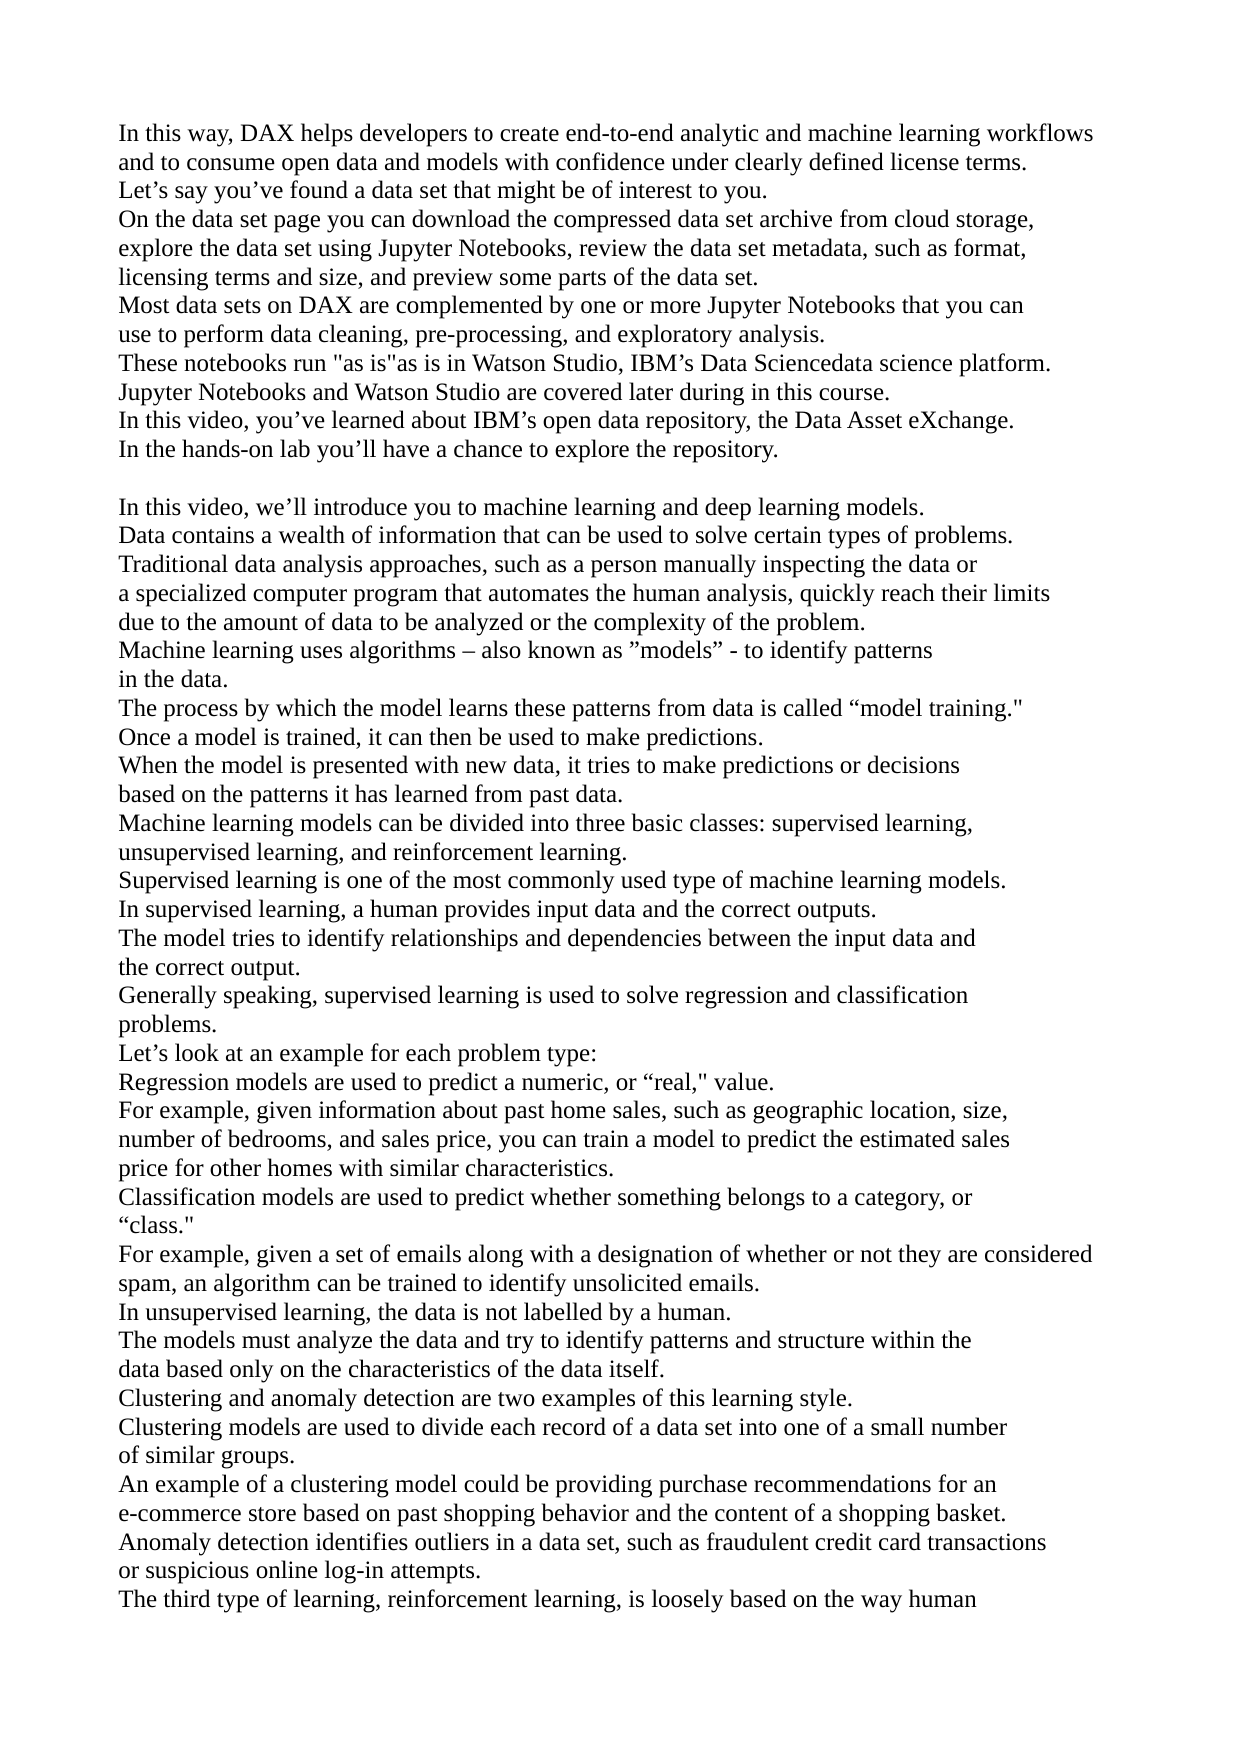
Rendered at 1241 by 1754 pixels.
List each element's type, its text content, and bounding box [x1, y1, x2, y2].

text For example, given a set of emails along with a designation of whether or not they are considered [118, 1239, 1122, 1268]
text Clustering models are used to divide each record of a data set into one of a small number [118, 1412, 1122, 1441]
text Once a model is trained, it can then be used to make predictions. [118, 722, 1122, 751]
text e-commerce store based on past shopping behavior and the content of a shopping basket. [118, 1498, 1122, 1527]
text unsupervised learning, and reinforcement learning. [118, 837, 1122, 866]
text Jupyter Notebooks and Watson Studio are covered later during in this course. [118, 377, 1122, 406]
text based on the patterns it has learned from past data. [118, 779, 1122, 808]
text In the hands-on lab you’ll have a chance to explore the repository. [118, 434, 1122, 463]
text or suspicious online log-in attempts. [118, 1556, 1122, 1584]
text “class." [118, 1211, 1122, 1239]
text The third type of learning, reinforcement learning, is loosely based on the way human [118, 1584, 1122, 1613]
text The model tries to identify relationships and dependencies between the input data and [118, 923, 1122, 952]
text When the model is presented with new data, it tries to make predictions or decisions [118, 751, 1122, 779]
text In this video, you’ve learned about IBM’s open data repository, the Data Asset eXchange. [118, 406, 1122, 434]
text Traditional data analysis approaches, such as a person manually inspecting the data or [118, 549, 1122, 578]
text due to the amount of data to be analyzed or the complexity of the problem. [118, 607, 1122, 636]
text Machine learning models can be divided into three basic classes: supervised learning, [118, 808, 1122, 837]
text Classification models are used to predict whether something belongs to a category, or [118, 1182, 1122, 1211]
text use to perform data cleaning, pre-processing, and exploratory analysis. [118, 319, 1122, 348]
text An example of a clustering model could be providing purchase recommendations for an [118, 1469, 1122, 1498]
text Let’s look at an example for each problem type: [118, 1038, 1122, 1067]
text problems. [118, 1009, 1122, 1038]
text Anomaly detection identifies outliers in a data set, such as fraudulent credit card transactions [118, 1527, 1122, 1556]
text in the data. [118, 664, 1122, 693]
text Machine learning uses algorithms – also known as ”models” - to identify patterns [118, 636, 1122, 664]
text a specialized computer program that automates the human analysis, quickly reach their limits [118, 578, 1122, 607]
text Supervised learning is one of the most commonly used type of machine learning models. [118, 866, 1122, 894]
text the correct output. [118, 952, 1122, 981]
text Data contains a wealth of information that can be used to solve certain types of problems. [118, 521, 1122, 549]
text spam, an algorithm can be trained to identify unsolicited emails. [118, 1268, 1122, 1297]
text and to consume open data and models with confidence under clearly defined license terms. [118, 147, 1122, 176]
text In this way, DAX helps developers to create end-to-end analytic and machine learning workflows [118, 118, 1122, 147]
text data based only on the characteristics of the data itself. [118, 1354, 1122, 1383]
text Clustering and anomaly detection are two examples of this learning style. [118, 1383, 1122, 1412]
text In supervised learning, a human provides input data and the correct outputs. [118, 894, 1122, 923]
text Most data sets on DAX are complemented by one or more Jupyter Notebooks that you can [118, 291, 1122, 319]
text In this video, we’ll introduce you to machine learning and deep learning models. [118, 492, 1122, 521]
text price for other homes with similar characteristics. [118, 1153, 1122, 1182]
text licensing terms and size, and preview some parts of the data set. [118, 262, 1122, 291]
text explore the data set using Jupyter Notebooks, review the data set metadata, such as format, [118, 233, 1122, 262]
text number of bedrooms, and sales price, you can train a model to predict the estimated sales [118, 1124, 1122, 1153]
text On the data set page you can download the compressed data set archive from cloud storage, [118, 204, 1122, 233]
text Generally speaking, supervised learning is used to solve regression and classification [118, 981, 1122, 1009]
text The models must analyze the data and try to identify patterns and structure within the [118, 1326, 1122, 1354]
text of similar groups. [118, 1441, 1122, 1469]
text For example, given information about past home sales, such as geographic location, size, [118, 1096, 1122, 1124]
text Regression models are used to predict a numeric, or “real," value. [118, 1067, 1122, 1096]
text The process by which the model learns these patterns from data is called “model training." [118, 693, 1122, 722]
text Let’s say you’ve found a data set that might be of interest to you. [118, 176, 1122, 204]
text These notebooks run "as is"as is in Watson Studio, IBM’s Data Sciencedata science platform. [118, 348, 1122, 377]
text In unsupervised learning, the data is not labelled by a human. [118, 1297, 1122, 1326]
